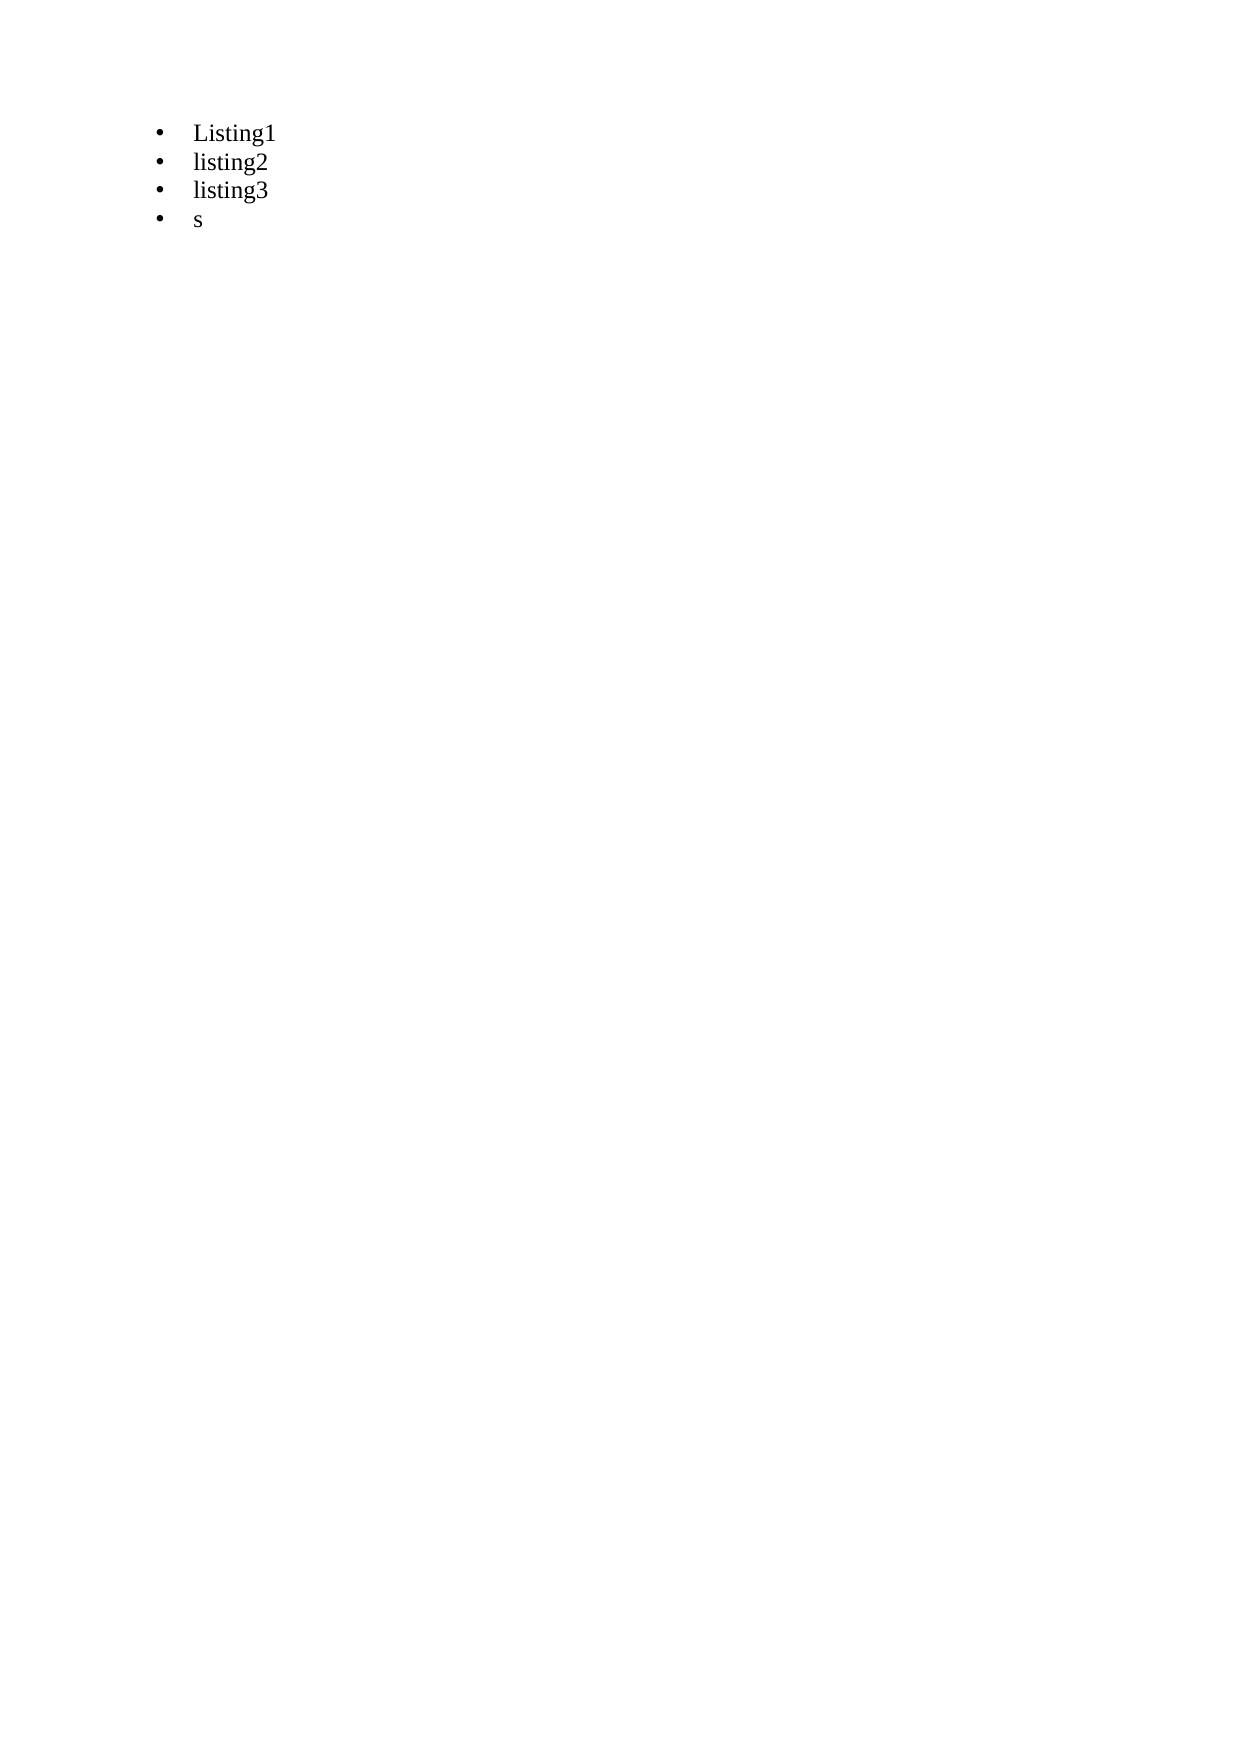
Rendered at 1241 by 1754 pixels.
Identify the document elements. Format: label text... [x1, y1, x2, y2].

list s [156, 204, 1122, 233]
list listing2 [156, 147, 1122, 176]
list listing3 [156, 176, 1122, 204]
list Listing1 [156, 118, 1122, 147]
